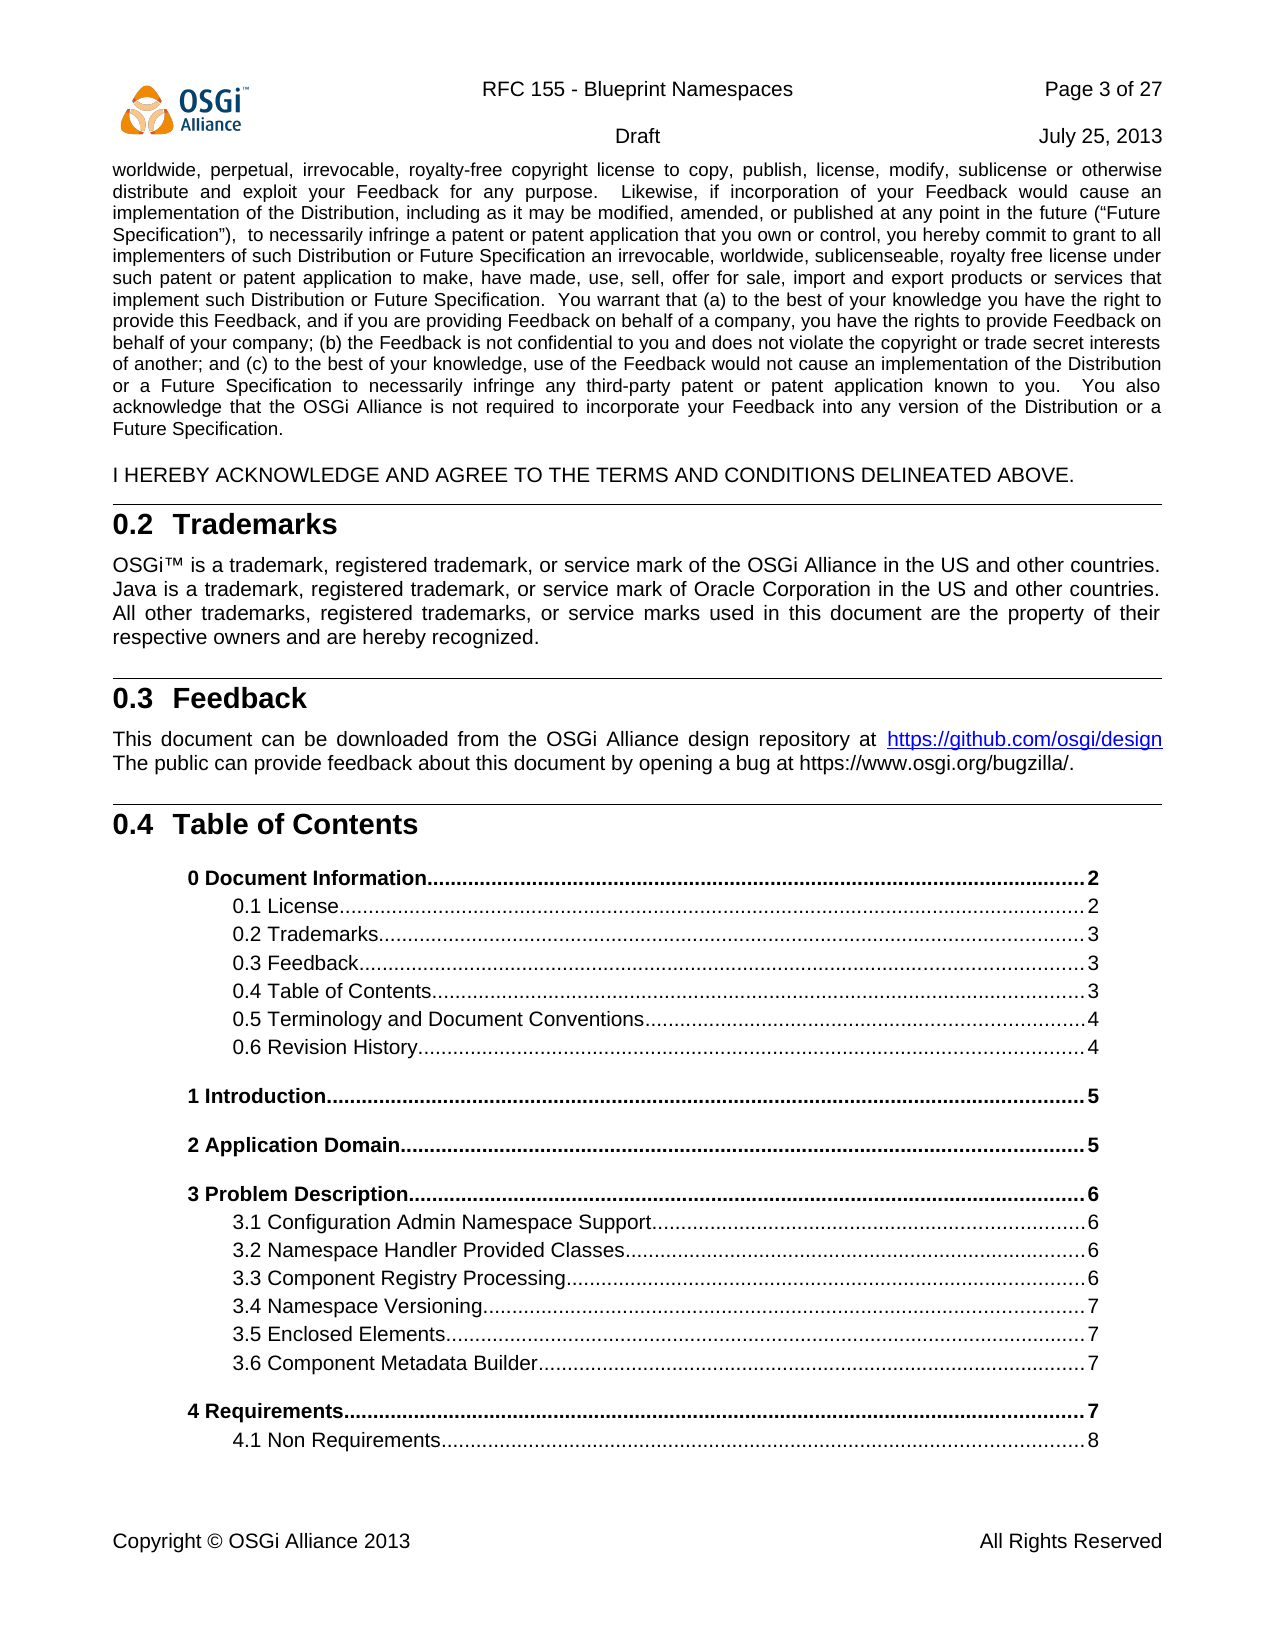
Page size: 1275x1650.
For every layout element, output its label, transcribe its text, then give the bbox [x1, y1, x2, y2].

text 1 Introduction 5 [187, 1084, 1162, 1108]
text 0.5 Terminology and Document Conventions 4 [232, 1007, 1162, 1031]
text 3.5 Enclosed Elements 7 [232, 1322, 1162, 1346]
text 0.6 Revision History 4 [232, 1035, 1162, 1059]
text 0.1 License 2 [232, 894, 1162, 918]
text OSGi™ is a trademark, registered trademark, or service mark of the OSGi Alliance in the US and other countries. Java is a trademark, registered trademark, or service mark of Oracle Corporation in the US and other countries. All other trademarks, registered trademarks, or service marks used in this document are the property of their respective owners and are hereby recognized. [112, 553, 1162, 649]
text 3 Problem Description 6 [187, 1182, 1162, 1206]
subtitle Table of Contents [112, 805, 1162, 841]
text 0.3 Feedback 3 [232, 950, 1162, 974]
text worldwide, perpetual, irrevocable, royalty-free copyright license to copy, publish, license, modify, sublicense or otherwise distribute and exploit your Feedback for any purpose. Likewise, if incorporation of your Feedback would cause an implementation of the Distribution, including as it may be modified, amended, or published at any point in the future (“Future Specification”), to necessarily infringe a patent or patent application that you own or control, you hereby commit to grant to all implementers of such Distribution or Future Specification an irrevocable, worldwide, sublicenseable, royalty free license under such patent or patent application to make, have made, use, sell, offer for sale, import and export products or services that implement such Distribution or Future Specification. You warrant that (a) to the best of your knowledge you have the right to provide this Feedback, and if you are providing Feedback on behalf of a company, you have the rights to provide Feedback on behalf of your company; (b) the Feedback is not confidential to you and does not violate the copyright or trade secret interests of another; and (c) to the best of your knowledge, use of the Feedback would not cause an implementation of the Distribution or a Future Specification to necessarily infringe any third-party patent or patent application known to you. You also acknowledge that the OSGi Alliance is not required to incorporate your Feedback into any version of the Distribution or a Future Specification. [112, 159, 1162, 439]
text 0.2 Trademarks 3 [232, 922, 1162, 946]
text 0.4 Table of Contents 3 [232, 978, 1162, 1002]
text This document can be downloaded from the OSGi Alliance design repository at https://github.com/osgi/design The public can provide feedback about this document by opening a bug at https://www.osgi.org/bugzilla/. [112, 727, 1162, 775]
text 4.1 Non Requirements 8 [232, 1427, 1162, 1451]
text 3.3 Component Registry Processing 6 [232, 1266, 1162, 1290]
text 3.4 Namespace Versioning 7 [232, 1294, 1162, 1318]
subtitle Trademarks [112, 505, 1162, 541]
text 4 Requirements 7 [187, 1399, 1162, 1423]
text 3.2 Namespace Handler Provided Classes 6 [232, 1238, 1162, 1262]
subtitle Feedback [112, 679, 1162, 715]
text 2 Application Domain 5 [187, 1133, 1162, 1157]
text 0 Document Information 2 [187, 866, 1162, 890]
text 3.1 Configuration Admin Namespace Support 6 [232, 1210, 1162, 1234]
picture [113, 78, 257, 142]
text 3.6 Component Metadata Builder 7 [232, 1350, 1162, 1374]
text I HEREBY ACKNOWLEDGE AND AGREE TO THE TERMS AND CONDITIONS DELINEATED ABOVE. [112, 463, 1162, 487]
